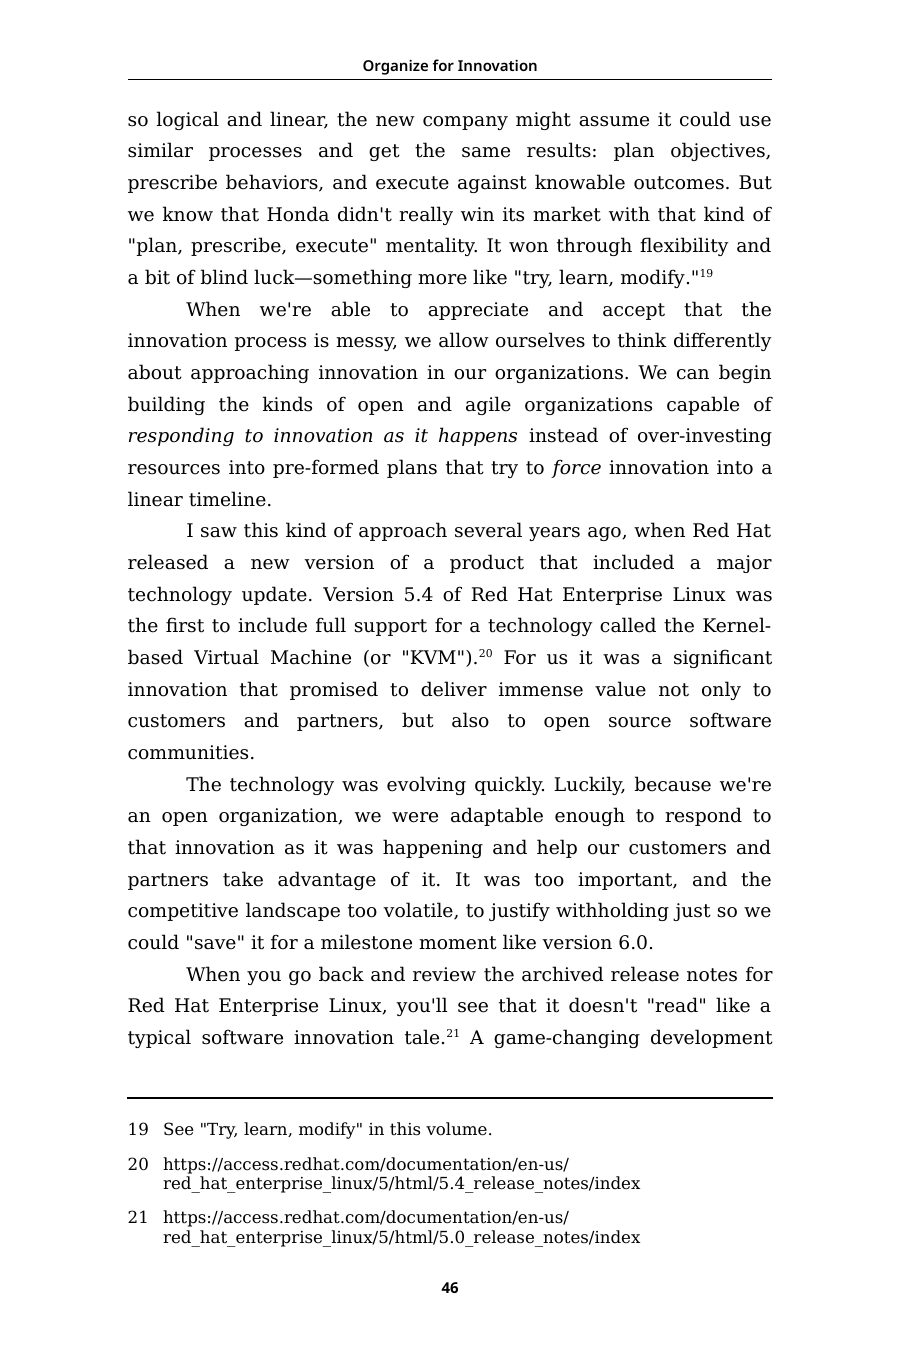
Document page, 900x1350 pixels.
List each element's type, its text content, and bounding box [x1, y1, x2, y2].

text The technology was evolving quickly. Luckily, because we're an open organization, we were adaptable enough to respond to that innovation as it was happening and help our customers and partners take advantage of it. It was too important, and the competitive landscape too volatile, to justify withholding just so we could "save" it for a milestone moment like version 6.0. [127, 774, 772, 954]
text When we're able to appreciate and accept that the innovation process is messy, we allow ourselves to think differently about approaching innovation in our organizations. We can begin building the kinds of open and agile organizations capable of responding to innovation as it happens instead of over-investing resources into pre-formed plans that try to force innovation into a linear timeline. [127, 299, 772, 511]
text https://access.redhat.com/documentation/en-us/red_hat_enterprise_linux/5/html/5.4_release_notes/index [127, 1154, 772, 1193]
text I saw this kind of approach several years ago, when Red Hat released a new version of a product that included a major technology update. Version 5.4 of Red Hat Enterprise Linux was the first to include full support for a technology called the Kernel-based Virtual Machine (or "KVM"). For us it was a significant innovation that promised to deliver immense value not only to customers and partners, but also to open source software communities. [127, 520, 772, 764]
text See "Try, learn, modify" in this volume. [127, 1120, 772, 1139]
text When you go back and review the archived release notes for Red Hat Enterprise Linux, you'll see that it doesn't "read" like a typical software innovation tale. A game-changing development [127, 964, 772, 1049]
text https://access.redhat.com/documentation/en-us/red_hat_enterprise_linux/5/html/5.0_release_notes/index [127, 1208, 772, 1247]
text so logical and linear, the new company might assume it could use similar processes and get the same results: plan objectives, prescribe behaviors, and execute against knowable outcomes. But we know that Honda didn't really win its market with that kind of "plan, prescribe, execute" mentality. It won through flexibility and a bit of blind luck—something more like "try, learn, modify." [127, 109, 772, 289]
